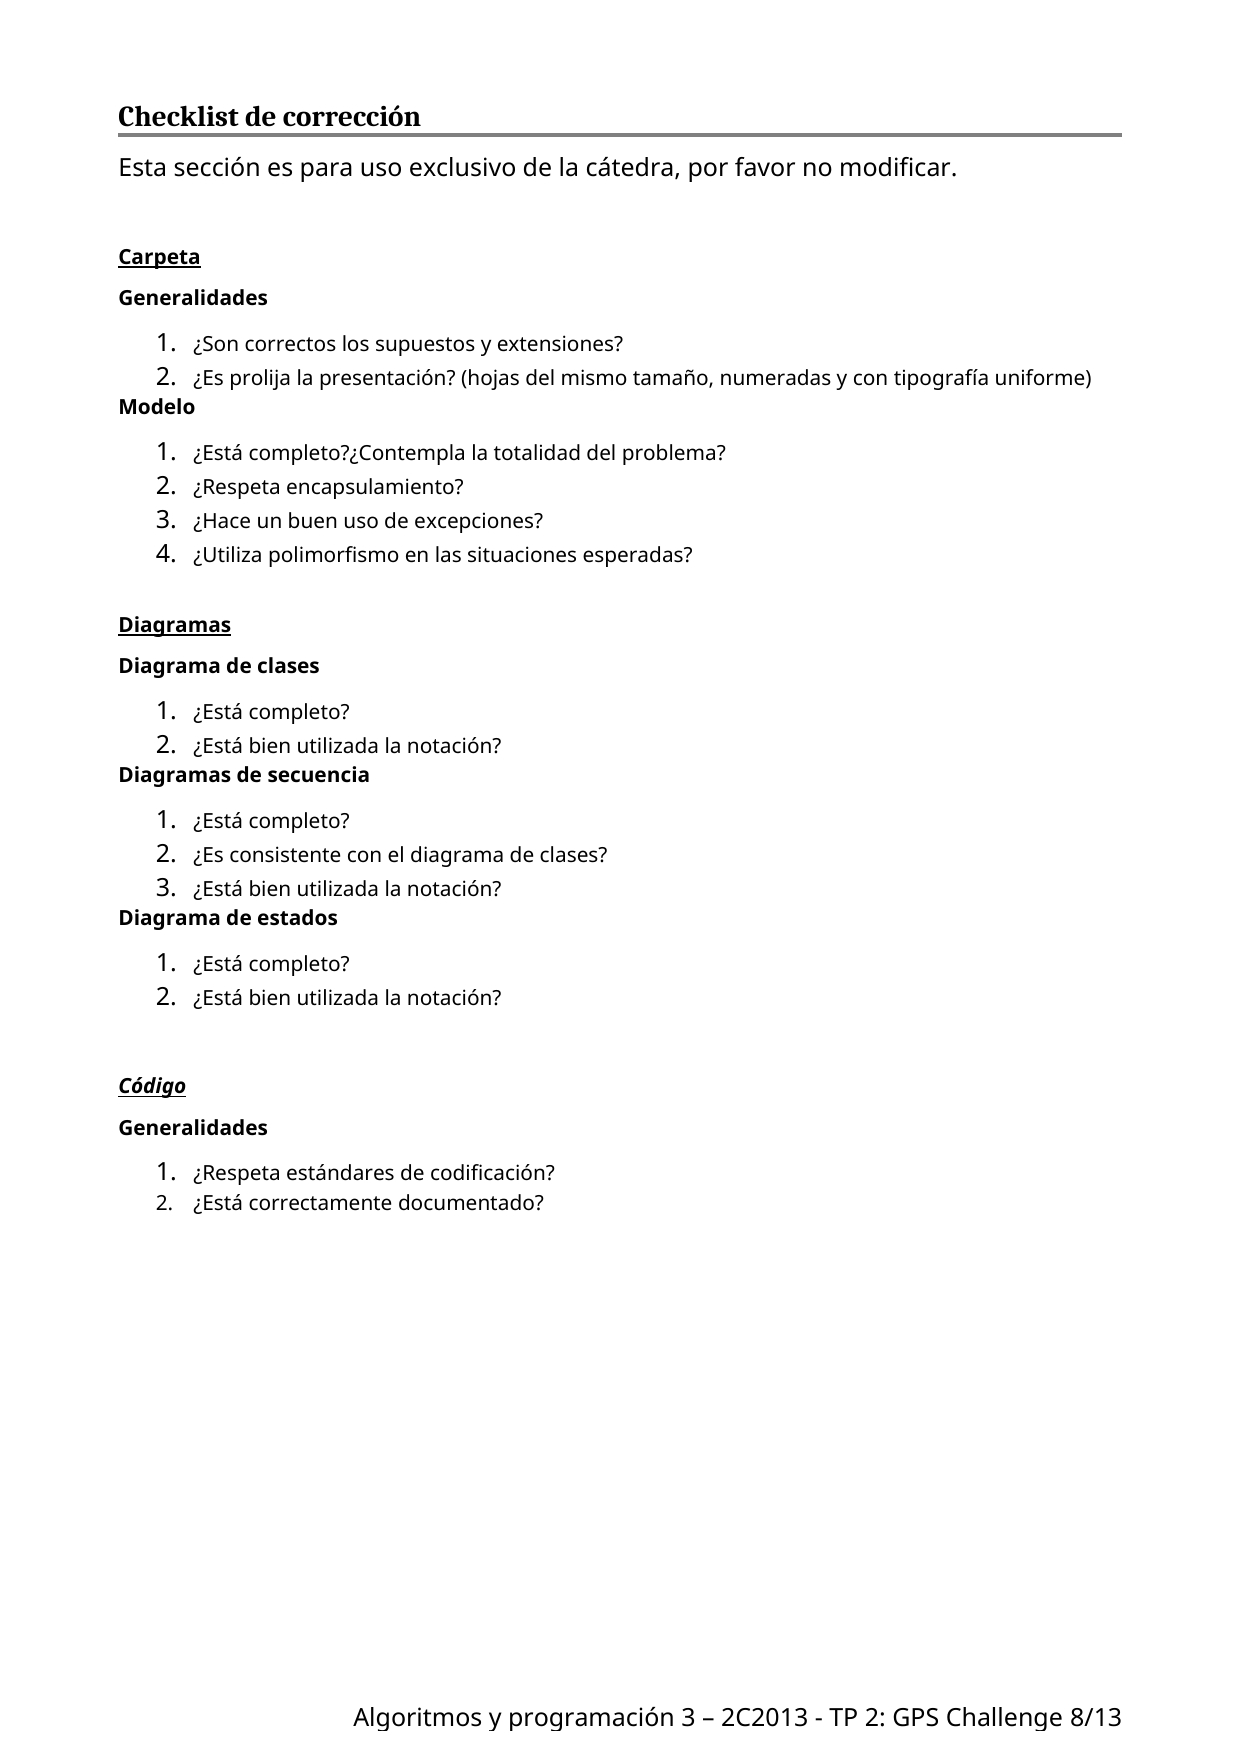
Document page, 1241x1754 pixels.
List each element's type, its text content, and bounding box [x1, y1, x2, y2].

list ¿Está bien utilizada la notación? [156, 978, 1122, 1013]
text Modelo [118, 392, 1122, 421]
list ¿Está completo? [156, 801, 1122, 835]
text Diagrama de estados [118, 903, 1122, 932]
list ¿Está completo? [156, 944, 1122, 978]
text Diagrama de clases [118, 651, 1122, 680]
text Esta sección es para uso exclusivo de la cátedra, por favor no modificar. [118, 149, 1122, 183]
list ¿Respeta encapsulamiento? [156, 467, 1122, 501]
subtitle Checklist de corrección [118, 100, 1122, 133]
list ¿Está bien utilizada la notación? [156, 726, 1122, 760]
list ¿Es consistente con el diagrama de clases? [156, 835, 1122, 869]
text Generalidades [118, 1113, 1122, 1141]
list ¿Respeta estándares de codificación? [156, 1153, 1122, 1188]
list ¿Es prolija la presentación? (hojas del mismo tamaño, numeradas y con tipografía uniforme) [156, 358, 1122, 392]
list ¿Son correctos los supuestos y extensiones? [156, 324, 1122, 358]
subtitle Código [118, 1072, 1122, 1100]
text Generalidades [118, 283, 1122, 312]
list ¿Está correctamente documentado? [156, 1188, 1122, 1216]
list ¿Hace un buen uso de excepciones? [156, 501, 1122, 535]
text Diagramas de secuencia [118, 760, 1122, 789]
text Carpeta [118, 242, 1122, 271]
text Diagramas [118, 610, 1122, 639]
list ¿Está completo? [156, 692, 1122, 726]
list ¿Utiliza polimorfismo en las situaciones esperadas? [156, 535, 1122, 569]
list ¿Está completo?¿Contempla la totalidad del problema? [156, 433, 1122, 467]
list ¿Está bien utilizada la notación? [156, 869, 1122, 903]
